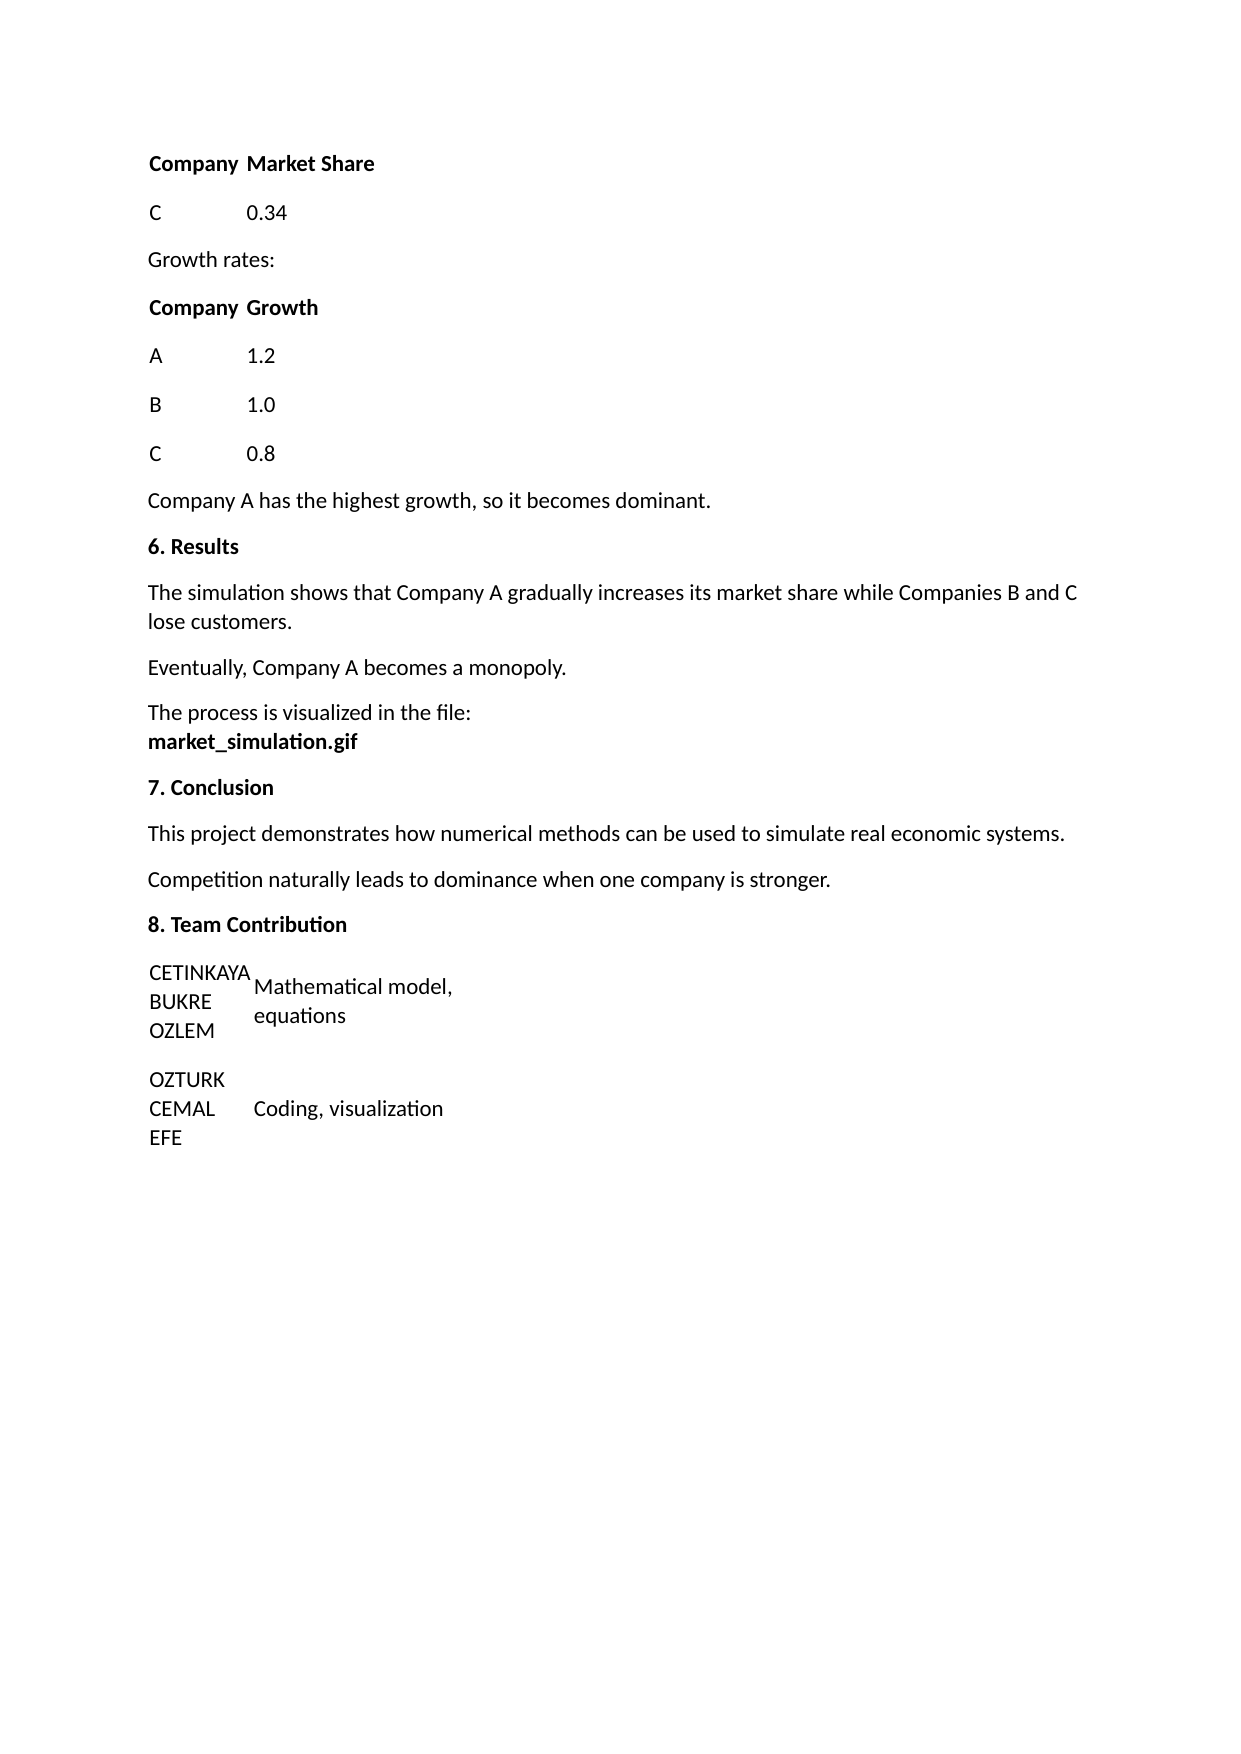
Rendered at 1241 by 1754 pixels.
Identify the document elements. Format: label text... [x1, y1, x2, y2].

text Eventually, Company A becomes a monopoly. [148, 653, 1093, 681]
text This project demonstrates how numerical methods can be used to simulate real economic systems. [148, 819, 1093, 847]
table_cell C [148, 196, 245, 245]
text 8. Team Contribution [148, 910, 1093, 938]
table_cell 0.34 [245, 196, 381, 245]
text 7. Conclusion [148, 773, 1093, 801]
table_header CETINKAYA BUKRE OZLEM [148, 956, 252, 1063]
table_cell 1.0 [245, 389, 325, 438]
table_header Company [148, 291, 245, 340]
table_cell Coding, visualization [252, 1063, 551, 1170]
table_header Growth [245, 291, 325, 340]
table_cell 1.2 [245, 340, 325, 389]
text Company A has the highest growth, so it becomes dominant. [148, 486, 1093, 514]
table_header Company [148, 148, 245, 196]
text Competition naturally leads to dominance when one company is stronger. [148, 865, 1093, 893]
text The process is visualized in the file: market_simulation.gif [148, 698, 1093, 756]
table_cell C [148, 438, 245, 486]
table_cell OZTURK CEMAL EFE [148, 1063, 252, 1170]
table_header Market Share [245, 148, 381, 196]
table_header Mathematical model, equations [252, 956, 551, 1063]
table_cell 0.8 [245, 438, 325, 486]
text The simulation shows that Company A gradually increases its market share while Companies B and C lose customers. [148, 578, 1093, 635]
text 6. Results [148, 532, 1093, 560]
table_cell A [148, 340, 245, 389]
table_cell B [148, 389, 245, 438]
text Growth rates: [148, 245, 1093, 273]
